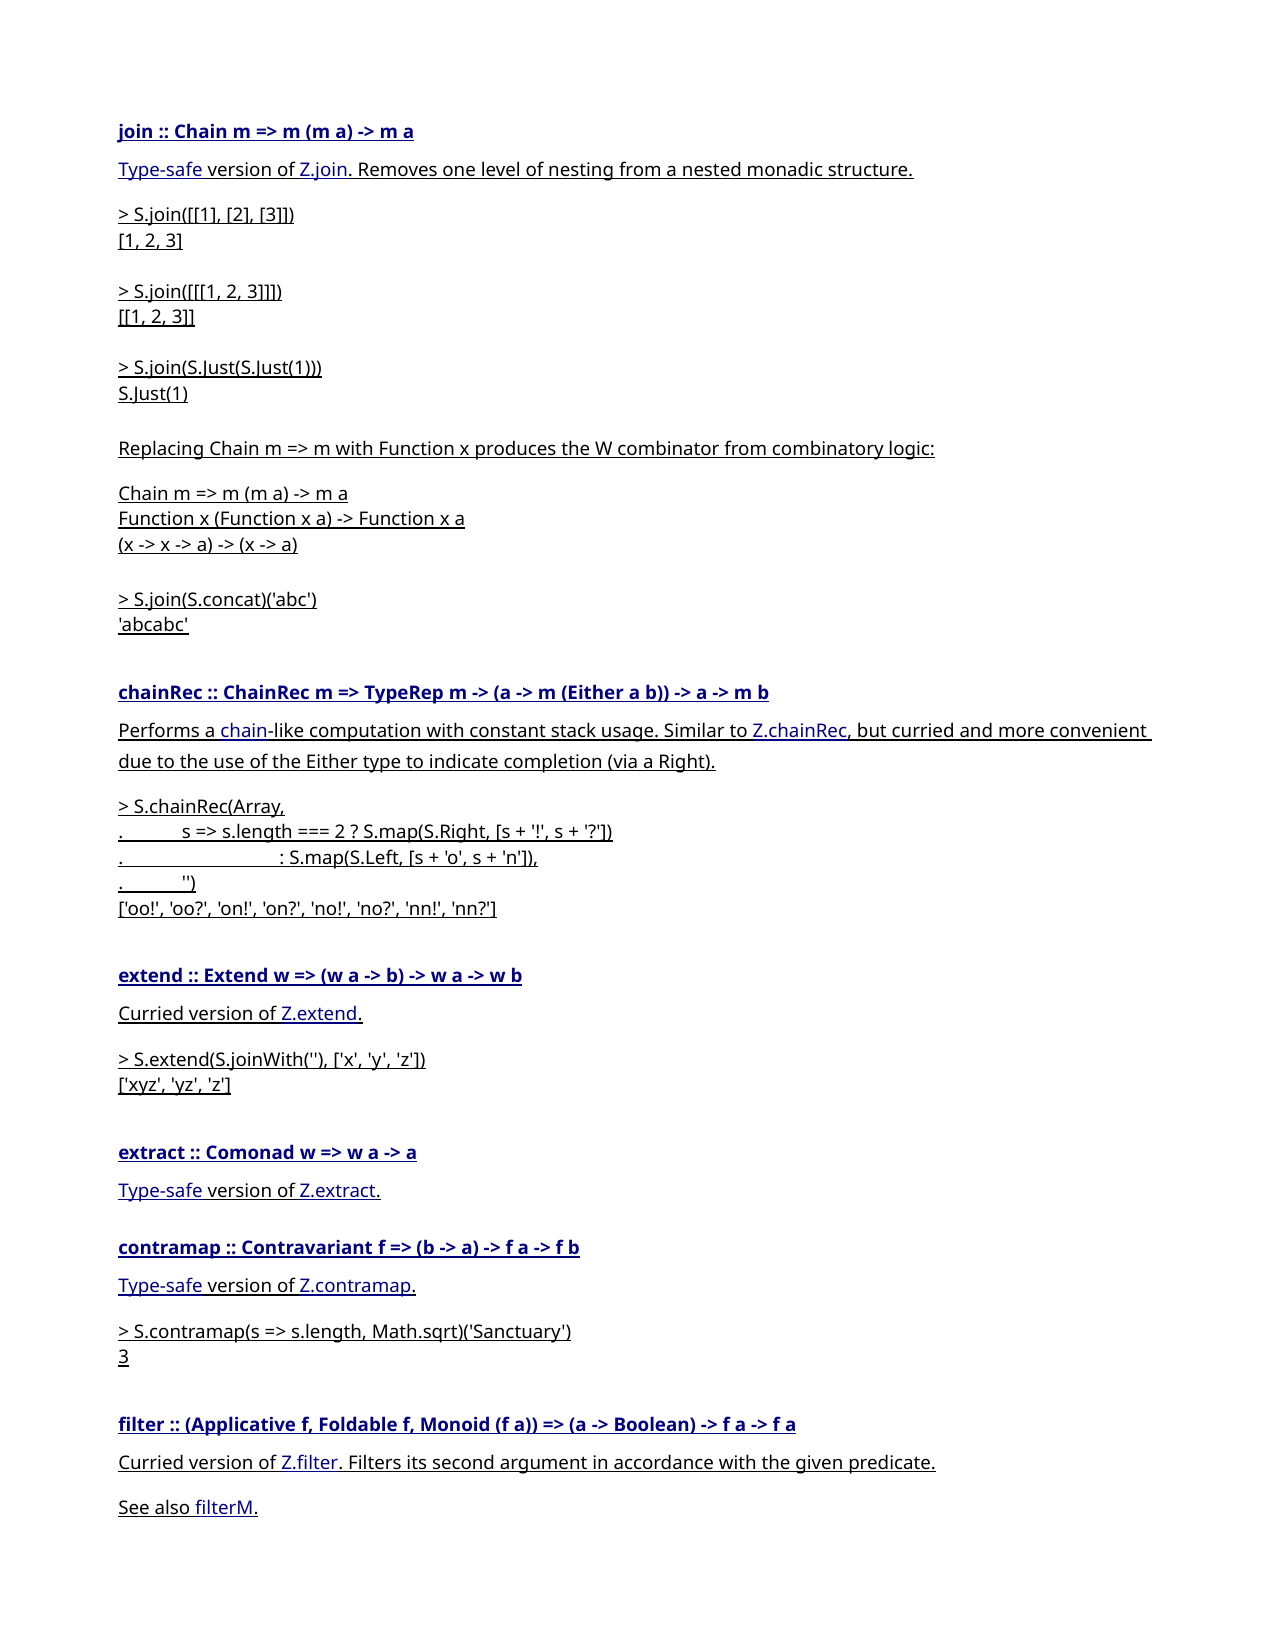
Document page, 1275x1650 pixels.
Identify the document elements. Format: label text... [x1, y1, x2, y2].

text ['oo!', 'oo?', 'on!', 'on?', 'no!', 'no?', 'nn!', 'nn?'] [118, 895, 1157, 921]
text Curried version of Z.filter. Filters its second argument in accordance with the given predicate. [118, 1449, 1157, 1474]
subtitle extract :: Comonad w => w a -⁠> a [118, 1139, 1157, 1164]
text Replacing Chain m => m with Function x produces the W combinator from combinatory logic: [118, 435, 1157, 461]
text 3 [118, 1343, 1157, 1369]
subtitle contramap :: Contravariant f => (b -⁠> a) -⁠> f a -⁠> f b [118, 1235, 1157, 1260]
text > S.join([[1], [2], [3]]) [118, 201, 1157, 227]
text > S.join(S.concat)('abc') [118, 586, 1157, 612]
text Type-safe version of Z.contramap. [118, 1273, 1157, 1298]
text [[1, 2, 3]] [118, 303, 1157, 329]
text > S.chainRec(Array, [118, 793, 1157, 819]
subtitle chainRec :: ChainRec m => TypeRep m -⁠> (a -⁠> m (Either a b)) -⁠> a -⁠> m b [118, 679, 1157, 705]
text > S.contramap(s => s.length, Math.sqrt)('Sanctuary') [118, 1318, 1157, 1343]
text . s => s.length === 2 ? S.map(S.Right, [s + '!', s + '?']) [118, 819, 1157, 844]
text ['xyz', 'yz', 'z'] [118, 1071, 1157, 1097]
text Type-safe version of Z.extract. [118, 1177, 1157, 1202]
text Curried version of Z.extend. [118, 1001, 1157, 1026]
text See also filterM. [118, 1494, 1157, 1520]
text S.Just(1) [118, 380, 1157, 406]
text Performs a chain-like computation with constant stack usage. Similar to Z.chainRec, but curried and more convenient due to the use of the Either type to indicate completion (via a Right). [118, 717, 1157, 773]
text Type-safe version of Z.join. Removes one level of nesting from a nested monadic structure. [118, 156, 1157, 182]
subtitle join :: Chain m => m (m a) -⁠> m a [118, 118, 1157, 144]
text . '') [118, 870, 1157, 895]
text [1, 2, 3] [118, 227, 1157, 252]
text . : S.map(S.Left, [s + 'o', s + 'n']), [118, 844, 1157, 870]
text > S.join([[[1, 2, 3]]]) [118, 278, 1157, 303]
text > S.join(S.Just(S.Just(1))) [118, 354, 1157, 380]
text Function x (Function x a) -> Function x a [118, 506, 1157, 531]
text Chain m => m (m a) -> m a [118, 480, 1157, 506]
text 'abcabc' [118, 612, 1157, 637]
subtitle extend :: Extend w => (w a -⁠> b) -⁠> w a -⁠> w b [118, 963, 1157, 988]
text (x -> x -> a) -> (x -> a) [118, 531, 1157, 557]
subtitle filter :: (Applicative f, Foldable f, Monoid (f a)) => (a -⁠> Boolean) -⁠> f a -⁠> f a [118, 1411, 1157, 1436]
text > S.extend(S.joinWith(''), ['x', 'y', 'z']) [118, 1046, 1157, 1071]
